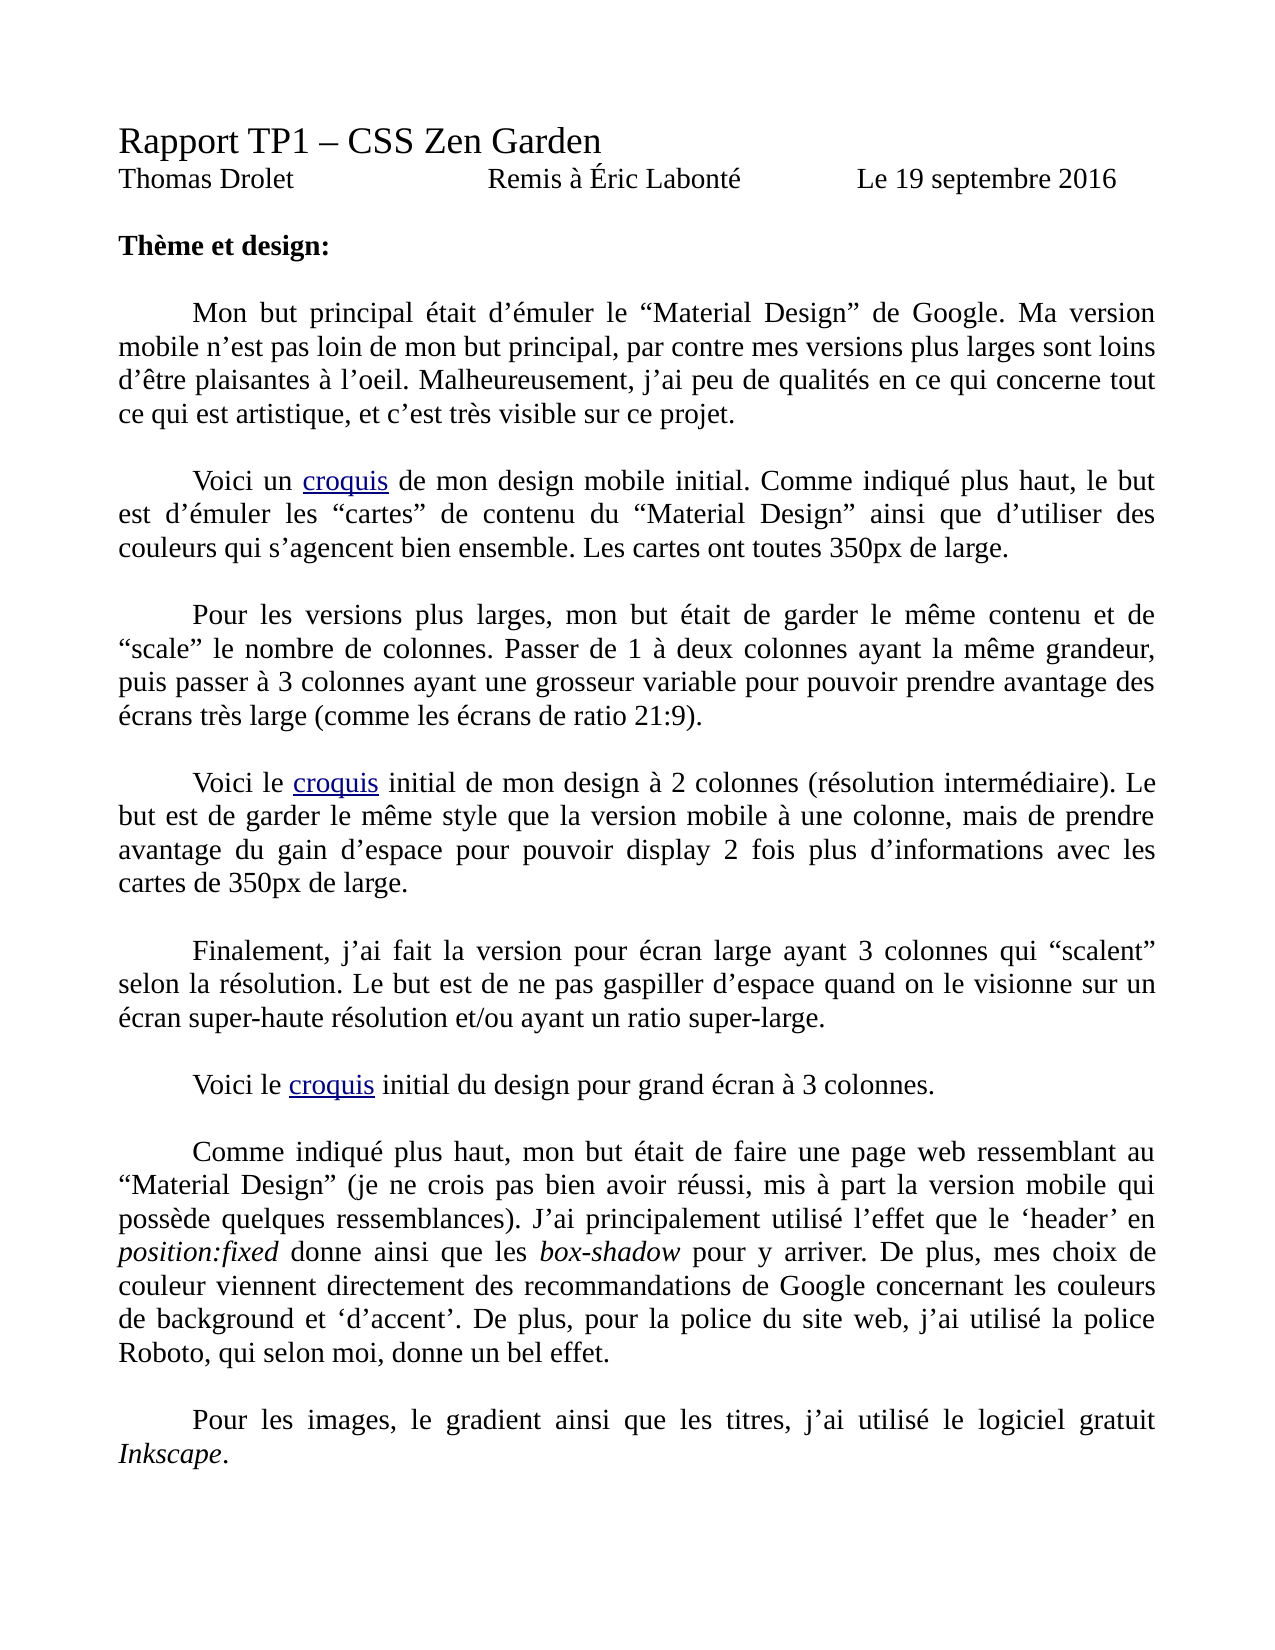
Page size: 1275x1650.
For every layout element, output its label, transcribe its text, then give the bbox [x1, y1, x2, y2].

text Voici le croquis initial de mon design à 2 colonnes (résolution intermédiaire). Le but est de garder le même style que la version mobile à une colonne, mais de prendre avantage du gain d’espace pour pouvoir display 2 fois plus d’informations avec les cartes de 350px de large. [118, 765, 1157, 899]
text Thème et design: [118, 228, 1157, 262]
text Pour les versions plus larges, mon but était de garder le même contenu et de “scale” le nombre de colonnes. Passer de 1 à deux colonnes ayant la même grandeur, puis passer à 3 colonnes ayant une grosseur variable pour pouvoir prendre avantage des écrans très large (comme les écrans de ratio 21:9). [118, 597, 1157, 731]
text Finalement, j’ai fait la version pour écran large ayant 3 colonnes qui “scalent” selon la résolution. Le but est de ne pas gaspiller d’espace quand on le visionne sur un écran super-haute résolution et/ou ayant un ratio super-large. [118, 933, 1157, 1033]
text Voici un croquis de mon design mobile initial. Comme indiqué plus haut, le but est d’émuler les “cartes” de contenu du “Material Design” ainsi que d’utiliser des couleurs qui s’agencent bien ensemble. Les cartes ont toutes 350px de large. [118, 463, 1157, 564]
text Rapport TP1 – CSS Zen Garden [118, 118, 1157, 161]
text Pour les images, le gradient ainsi que les titres, j’ai utilisé le logiciel gratuit Inkscape. [118, 1402, 1157, 1469]
text Mon but principal était d’émuler le “Material Design” de Google. Ma version mobile n’est pas loin de mon but principal, par contre mes versions plus larges sont loins d’être plaisantes à l’oeil. Malheureusement, j’ai peu de qualités en ce qui concerne tout ce qui est artistique, et c’est très visible sur ce projet. [118, 295, 1157, 429]
text Comme indiqué plus haut, mon but était de faire une page web ressemblant au “Material Design” (je ne crois pas bien avoir réussi, mis à part la version mobile qui possède quelques ressemblances). J’ai principalement utilisé l’effet que le ‘header’ en position:fixed donne ainsi que les box-shadow pour y arriver. De plus, mes choix de couleur viennent directement des recommandations de Google concernant les couleurs de background et ‘d’accent’. De plus, pour la police du site web, j’ai utilisé la police Roboto, qui selon moi, donne un bel effet. [118, 1134, 1157, 1369]
text Thomas Drolet Remis à Éric Labonté Le 19 septembre 2016 [118, 161, 1157, 195]
text Voici le croquis initial du design pour grand écran à 3 colonnes. [118, 1067, 1157, 1100]
